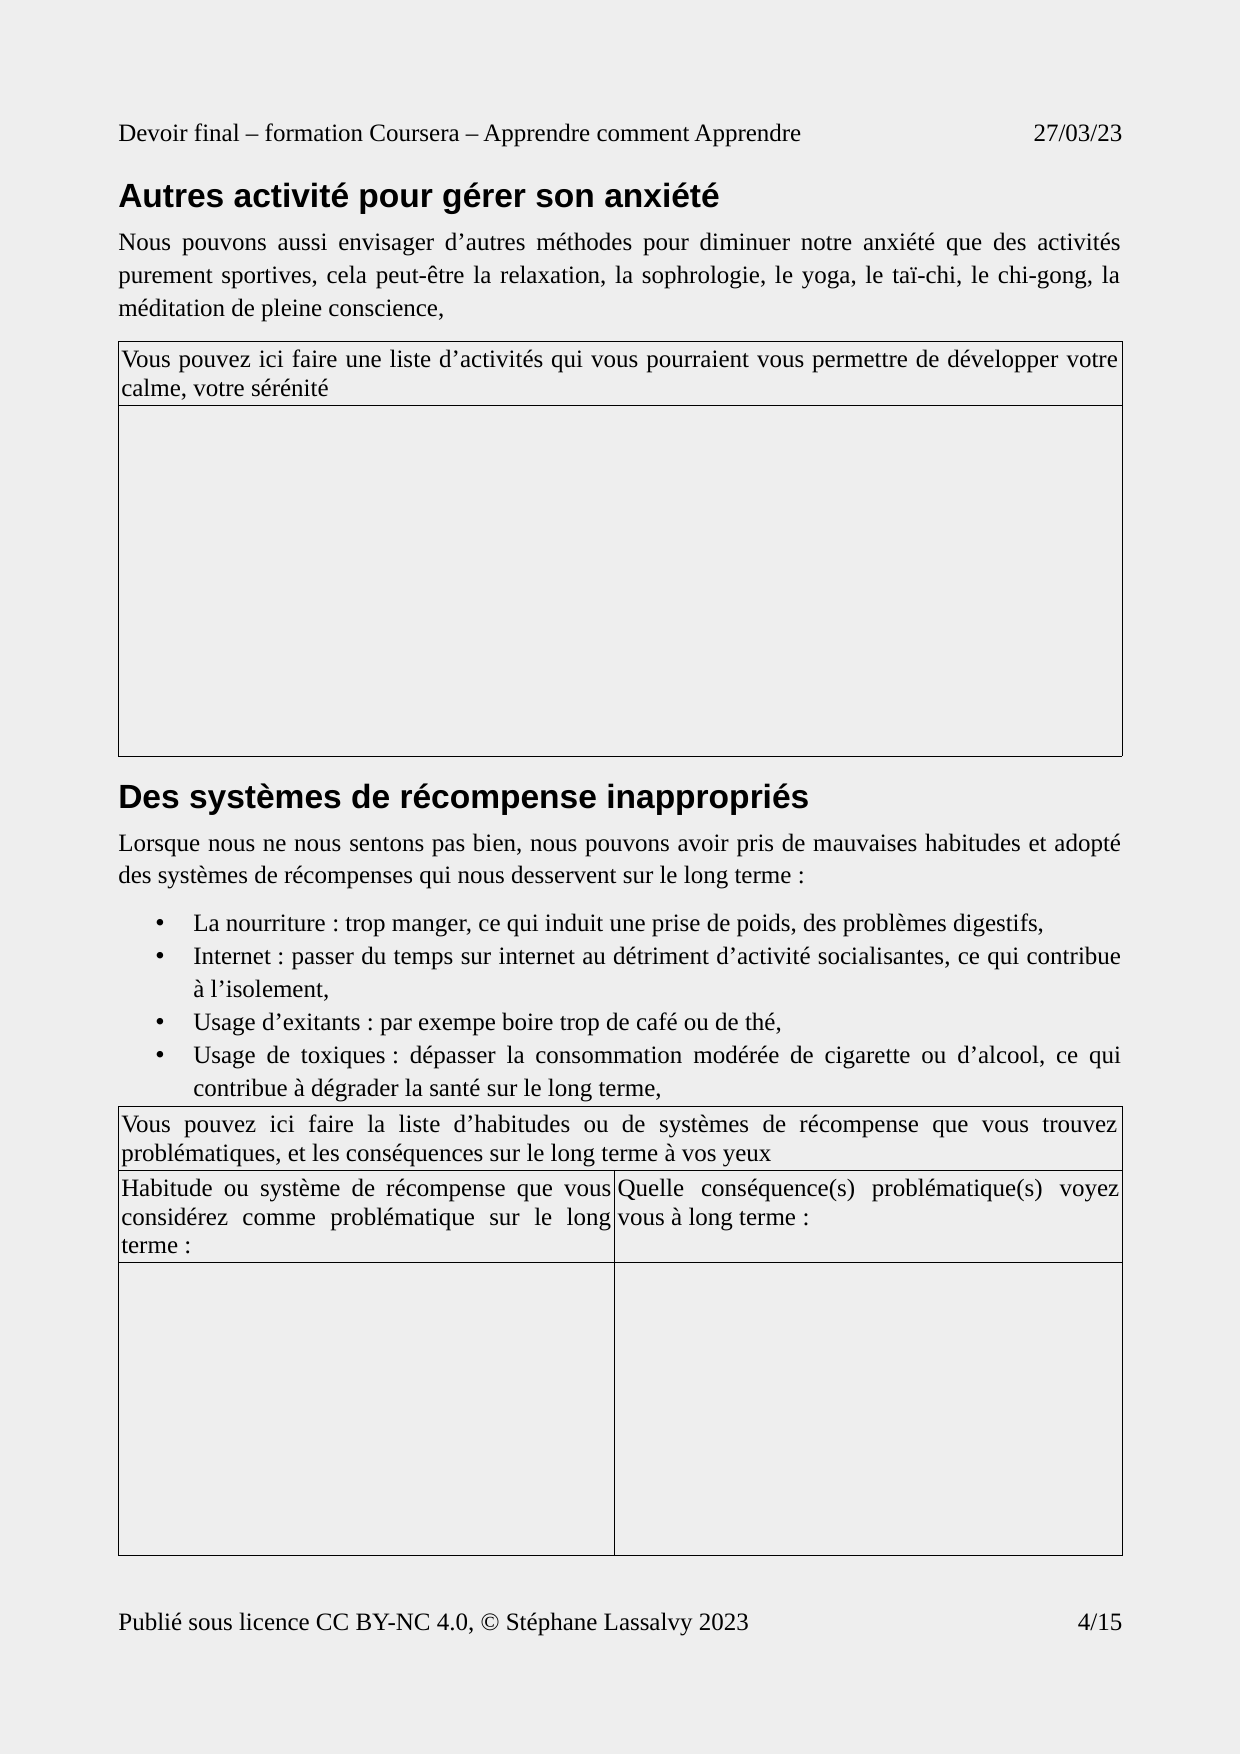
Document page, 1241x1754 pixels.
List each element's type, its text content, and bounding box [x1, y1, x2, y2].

text Lorsque nous ne nous sentons pas bien, nous pouvons avoir pris de mauvaises habitudes et adopté des systèmes de récompenses qui nous desservent sur le long terme : [118, 828, 1122, 889]
table_cell [615, 1263, 1122, 1555]
subtitle Autres activité pour gérer son anxiété [118, 176, 1122, 215]
table_cell [119, 1263, 614, 1555]
table_cell [119, 406, 1122, 756]
table_header Vous pouvez ici faire une liste d’activités qui vous pourraient vous permettre de développer votre calme, votre sérénité [119, 342, 1122, 404]
text Nous pouvons aussi envisager d’autres méthodes pour diminuer notre anxiété que des activités purement sportives, cela peut-être la relaxation, la sophrologie, le yoga, le taï-chi, le chi-gong, la méditation de pleine conscience, [118, 227, 1122, 322]
table_cell Habitude ou système de récompense que vous considérez comme problématique sur le long terme : [119, 1171, 614, 1262]
list La nourriture : trop manger, ce qui induit une prise de poids, des problèmes digestifs, [156, 908, 1122, 937]
subtitle Des systèmes de récompense inappropriés [118, 776, 1122, 815]
table_cell Quelle conséquence(s) problématique(s) voyez vous à long terme : [615, 1171, 1122, 1262]
list Usage de toxiques : dépasser la consommation modérée de cigarette ou d’alcool, ce qui contribue à dégrader la santé sur le long terme, [156, 1040, 1122, 1102]
table_header Vous pouvez ici faire la liste d’habitudes ou de systèmes de récompense que vous trouvez problématiques, et les conséquences sur le long terme à vos yeux [119, 1107, 1122, 1170]
list Internet : passer du temps sur internet au détriment d’activité socialisantes, ce qui contribue à l’isolement, [156, 941, 1122, 1003]
list Usage d’exitants : par exempe boire trop de café ou de thé, [156, 1007, 1122, 1036]
